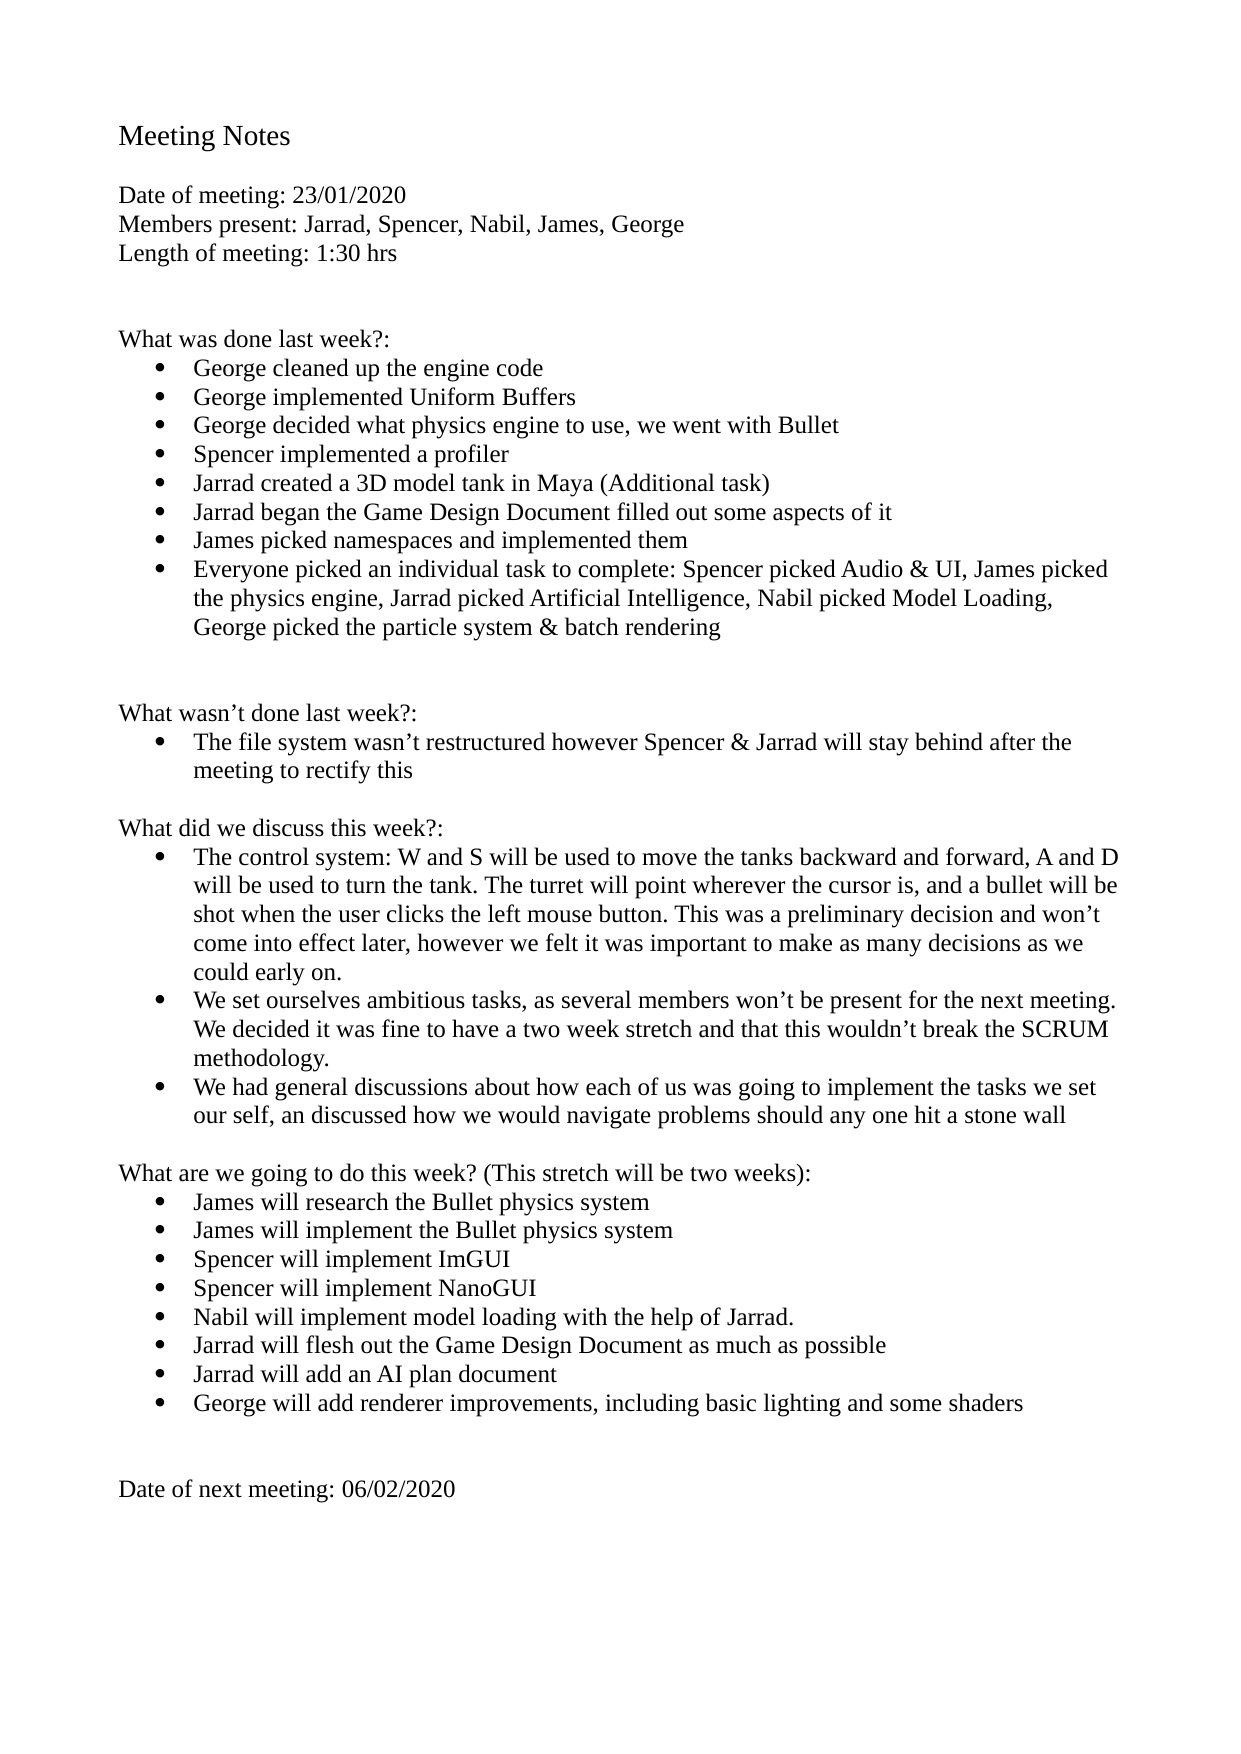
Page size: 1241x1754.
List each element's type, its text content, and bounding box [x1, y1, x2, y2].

text What wasn’t done last week?: [118, 698, 1122, 727]
text Members present: Jarrad, Spencer, Nabil, James, George [118, 209, 1122, 238]
list Nabil will implement model loading with the help of Jarrad. [156, 1302, 1122, 1330]
list Spencer will implement ImGUI [156, 1244, 1122, 1273]
text Length of meeting: 1:30 hrs [118, 238, 1122, 267]
text Date of meeting: 23/01/2020 [118, 180, 1122, 209]
list Jarrad will flesh out the Game Design Document as much as possible [156, 1330, 1122, 1359]
list Everyone picked an individual task to complete: Spencer picked Audio & UI, James picked the physics engine, Jarrad picked Artificial Intelligence, Nabil picked Model Loading, George picked the particle system & batch rendering [156, 554, 1122, 640]
list George decided what physics engine to use, we went with Bullet [156, 410, 1122, 439]
list We set ourselves ambitious tasks, as several members won’t be present for the next meeting. We decided it was fine to have a two week stretch and that this wouldn’t break the SCRUM methodology. [156, 985, 1122, 1072]
list Jarrad will add an AI plan document [156, 1359, 1122, 1388]
text What did we discuss this week?: [118, 813, 1122, 842]
list George cleaned up the engine code [156, 353, 1122, 382]
text Meeting Notes [118, 118, 1122, 152]
list George implemented Uniform Buffers [156, 382, 1122, 410]
text Date of next meeting: 06/02/2020 [118, 1474, 1122, 1503]
list The control system: W and S will be used to move the tanks backward and forward, A and D will be used to turn the tank. The turret will point wherever the cursor is, and a bullet will be shot when the user clicks the left mouse button. This was a preliminary decision and won’t come into effect later, however we felt it was important to make as many decisions as we could early on. [156, 842, 1122, 985]
list The file system wasn’t restructured however Spencer & Jarrad will stay behind after the meeting to rectify this [156, 727, 1122, 784]
list Spencer implemented a profiler [156, 439, 1122, 468]
text What was done last week?: [118, 324, 1122, 353]
list James will implement the Bullet physics system [156, 1215, 1122, 1244]
list James will research the Bullet physics system [156, 1187, 1122, 1215]
list George will add renderer improvements, including basic lighting and some shaders [156, 1388, 1122, 1417]
text What are we going to do this week? (This stretch will be two weeks): [118, 1158, 1122, 1187]
list James picked namespaces and implemented them [156, 525, 1122, 554]
list Jarrad began the Game Design Document filled out some aspects of it [156, 497, 1122, 525]
list Jarrad created a 3D model tank in Maya (Additional task) [156, 468, 1122, 497]
list We had general discussions about how each of us was going to implement the tasks we set our self, an discussed how we would navigate problems should any one hit a stone wall [156, 1072, 1122, 1129]
list Spencer will implement NanoGUI [156, 1273, 1122, 1302]
